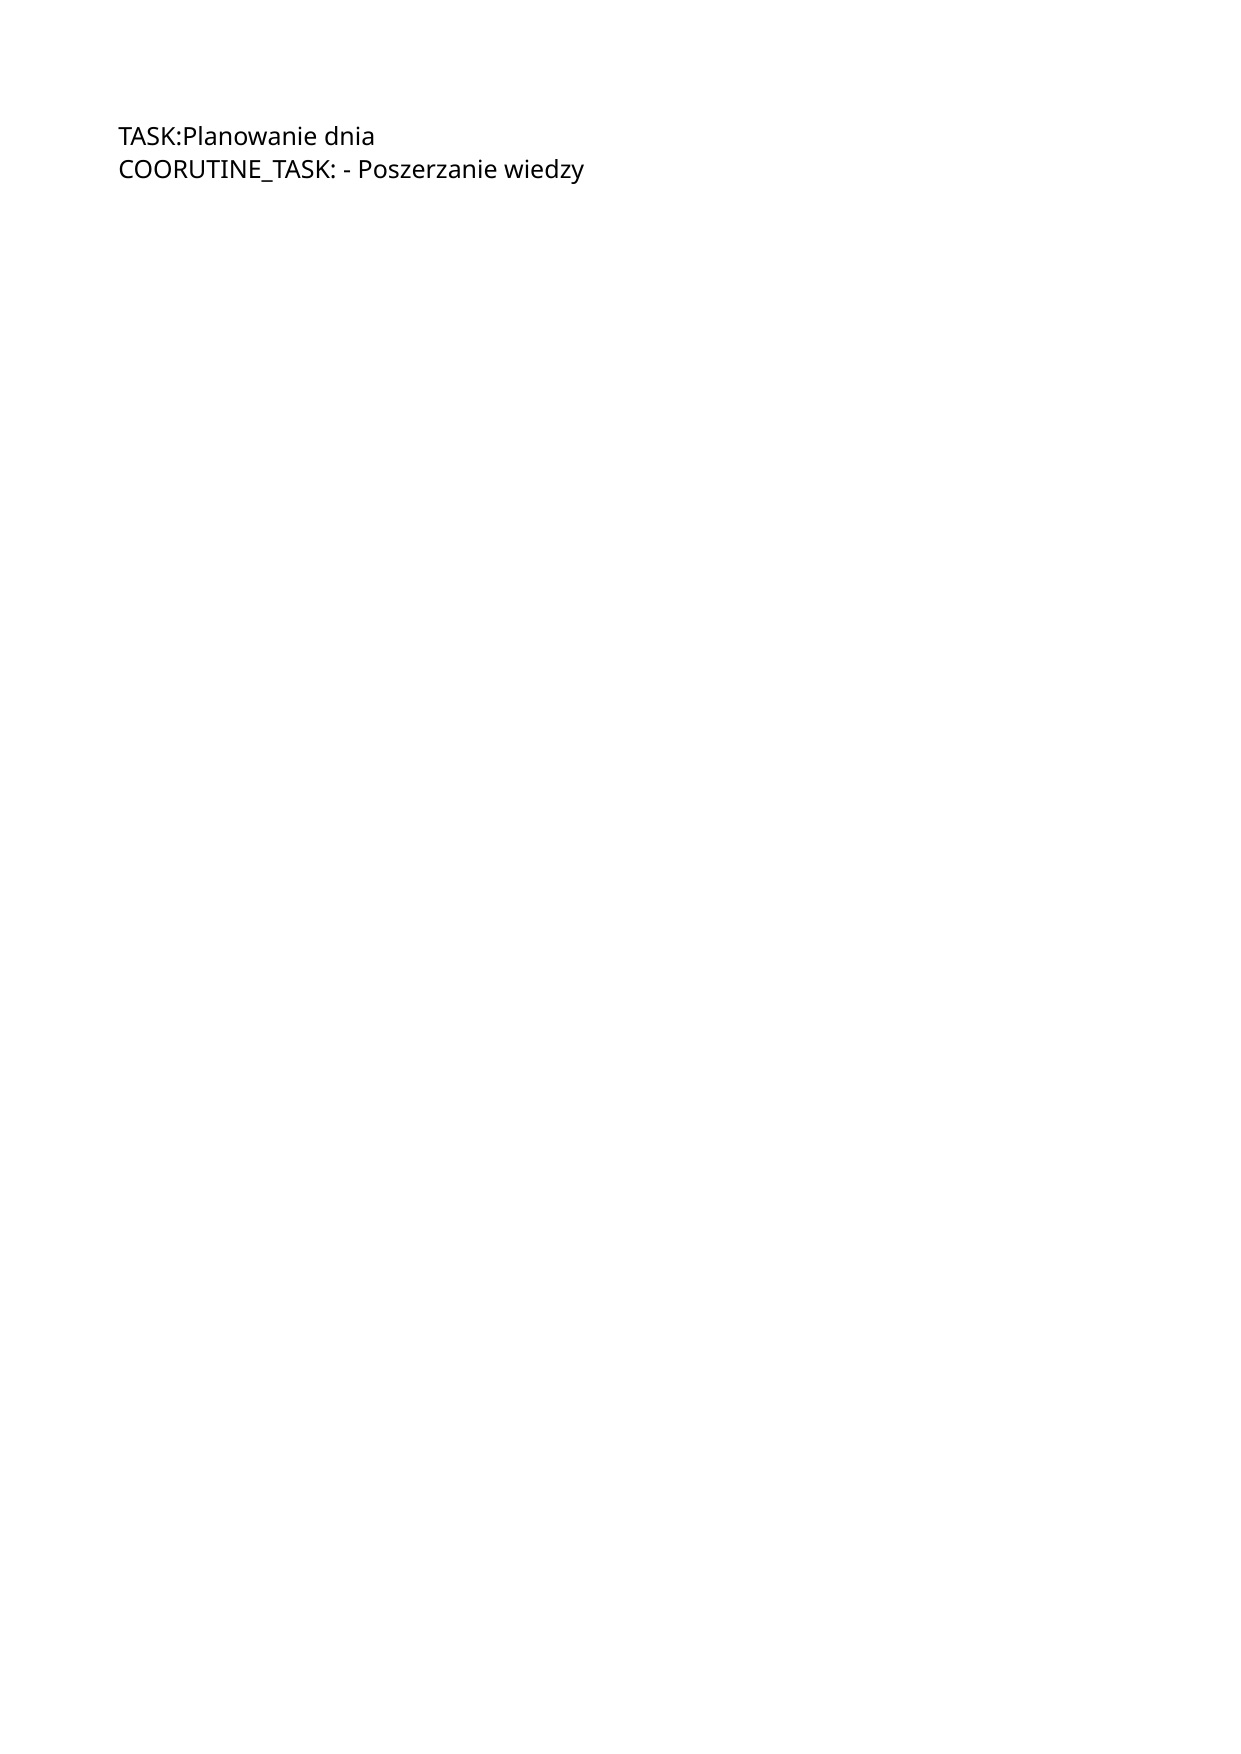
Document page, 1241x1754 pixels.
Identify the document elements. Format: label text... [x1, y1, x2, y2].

text TASK:Planowanie dnia [118, 118, 1122, 152]
text COORUTINE_TASK: - Poszerzanie wiedzy [118, 152, 1122, 186]
